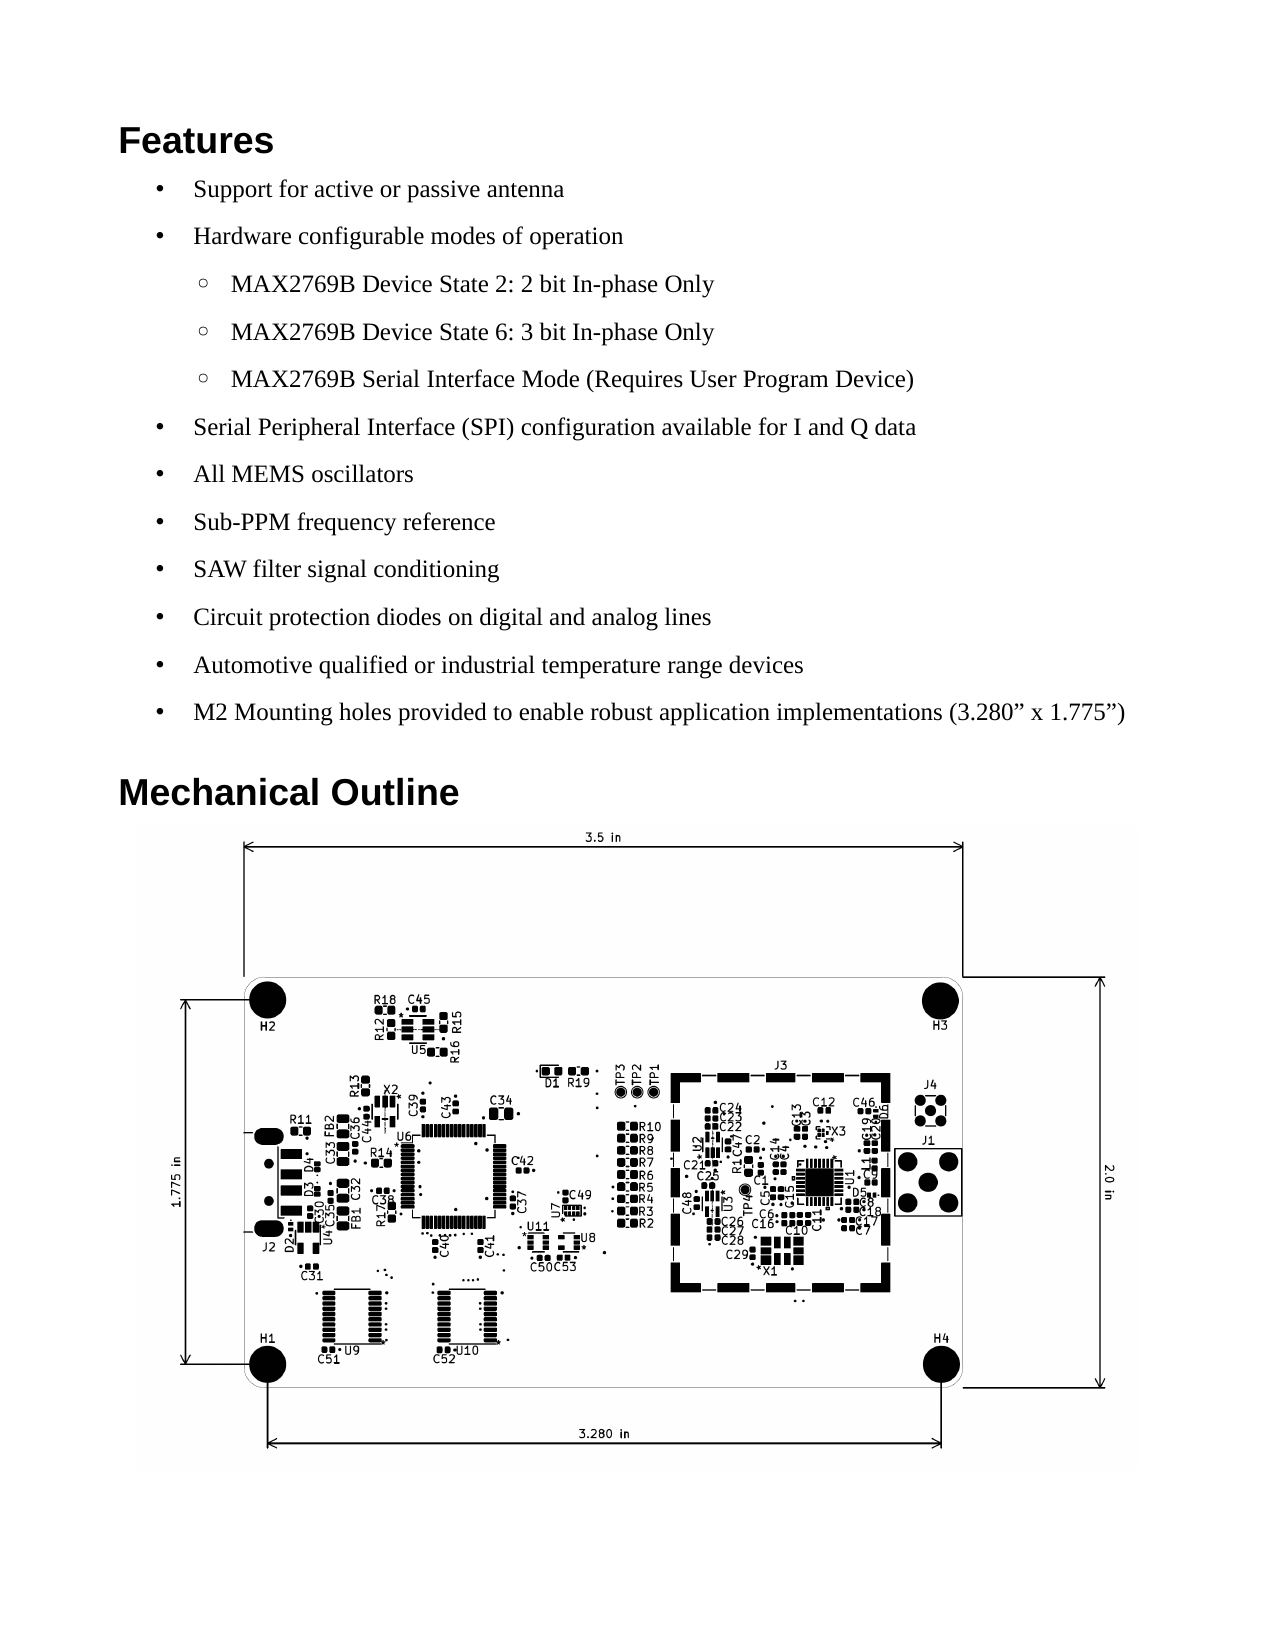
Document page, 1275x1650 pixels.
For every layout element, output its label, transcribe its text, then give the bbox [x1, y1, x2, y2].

list Circuit protection diodes on digital and analog lines [156, 602, 1157, 631]
list MAX2769B Device State 2: 2 bit In-phase Only [193, 269, 1157, 298]
list M2 Mounting holes provided to enable robust application implementations (3.280” x 1.775”) [156, 697, 1157, 726]
list Sub-PPM frequency reference [156, 507, 1157, 536]
list Support for active or passive antenna [156, 174, 1157, 202]
list Hardware configurable modes of operation [156, 221, 1157, 250]
subtitle Mechanical Outline [118, 770, 1157, 813]
picture [136, 825, 1139, 1470]
list Automotive qualified or industrial temperature range devices [156, 650, 1157, 678]
list MAX2769B Device State 6: 3 bit In-phase Only [193, 317, 1157, 345]
list SAW filter signal conditioning [156, 554, 1157, 583]
list MAX2769B Serial Interface Mode (Requires User Program Device) [193, 364, 1157, 393]
list All MEMS oscillators [156, 459, 1157, 488]
list Serial Peripheral Interface (SPI) configuration available for I and Q data [156, 412, 1157, 441]
subtitle Features [118, 118, 1157, 161]
